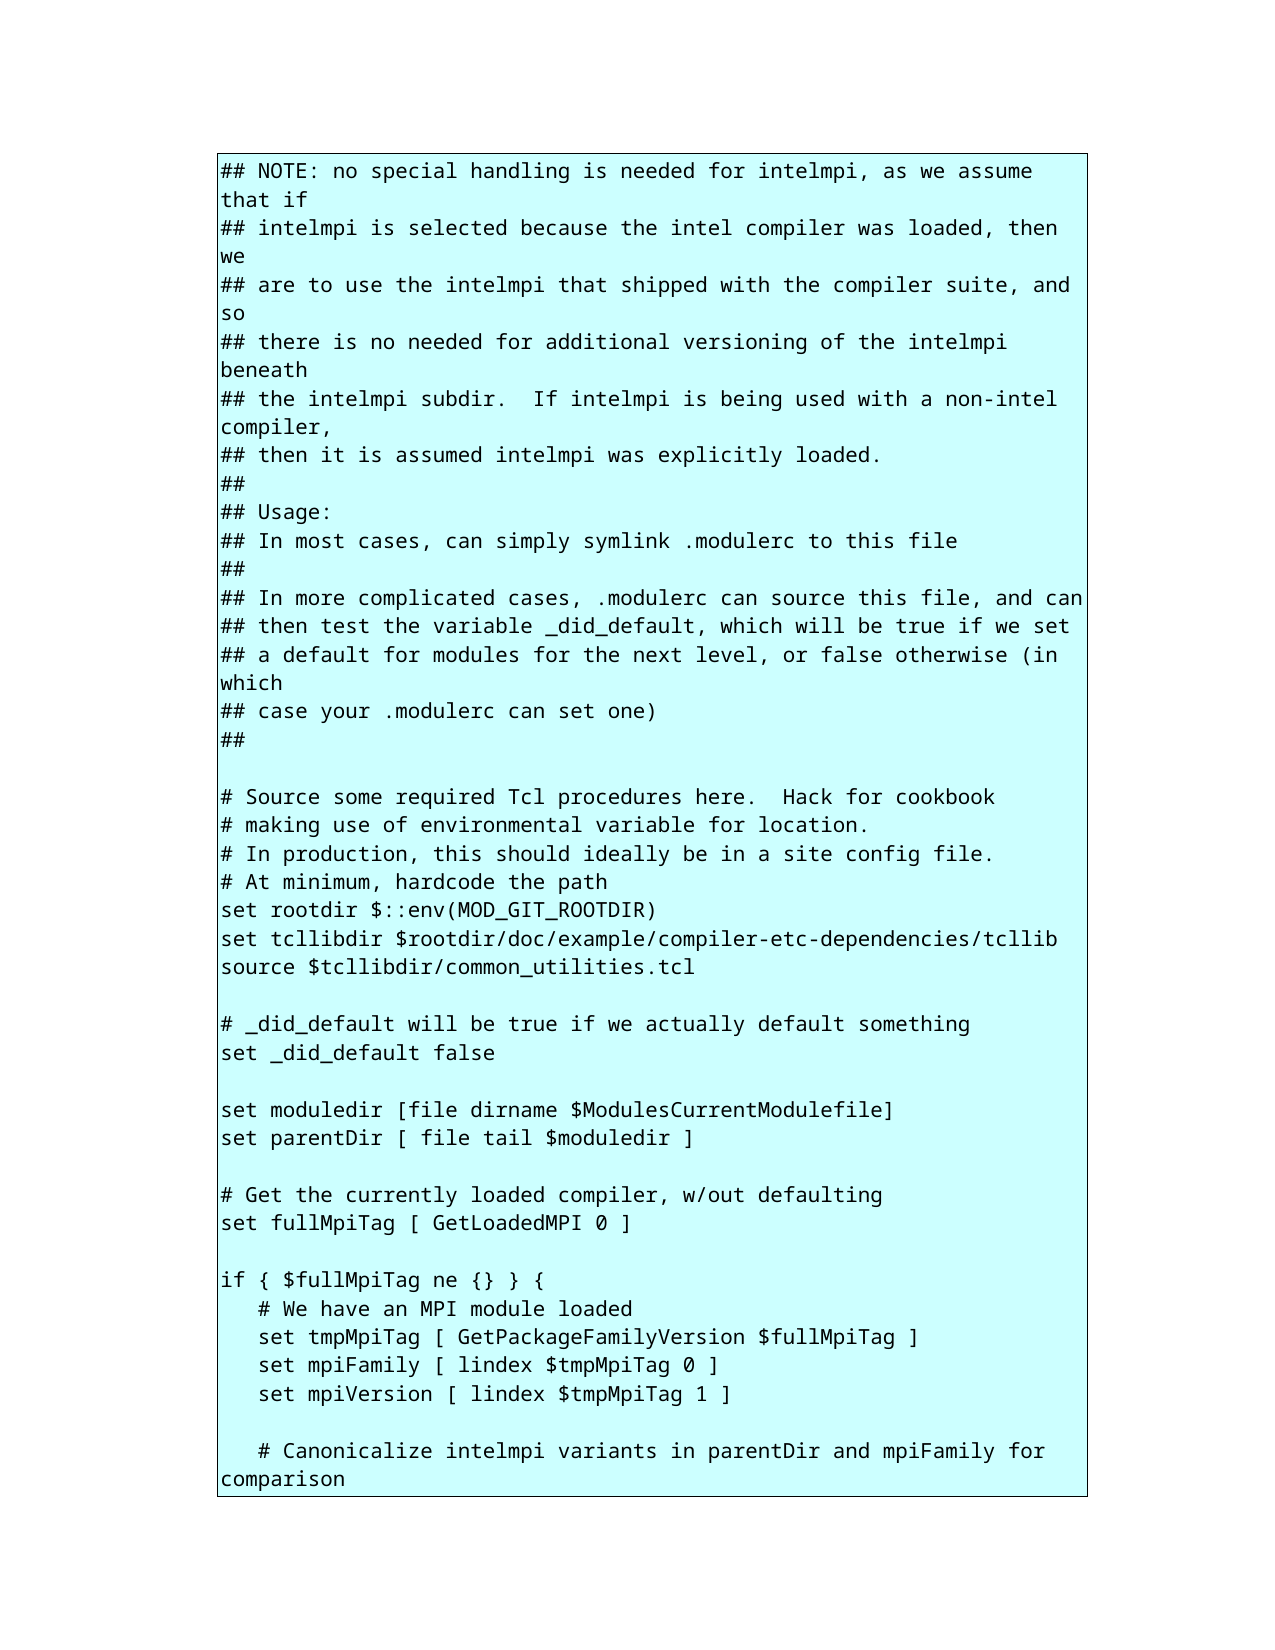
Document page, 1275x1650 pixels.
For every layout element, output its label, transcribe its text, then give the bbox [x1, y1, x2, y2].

text ## NOTE: no special handling is needed for intelmpi, as we assume that if ## intelmpi is selected because the intel compiler was loaded, then we ## are to use the intelmpi that shipped with the compiler suite, and so ## there is no needed for additional versioning of the intelmpi beneath ## the intelmpi subdir. If intelmpi is being used with a non-intel compiler, ## then it is assumed intelmpi was explicitly loaded. ## ## Usage: ## In most cases, can simply symlink .modulerc to this file ## ## In more complicated cases, .modulerc can source this file, and can ## then test the variable _did_default, which will be true if we set ## a default for modules for the next level, or false otherwise (in which ## case your .modulerc can set one) ## # Source some required Tcl procedures here. Hack for cookbook # making use of environmental variable for location. # In production, this should ideally be in a site config file. # At minimum, hardcode the path set rootdir $::env(MOD_GIT_ROOTDIR) set tcllibdir $rootdir/doc/example/compiler-etc-dependencies/tcllib source $tcllibdir/common_utilities.tcl # _did_default will be true if we actually default something set _did_default false set moduledir [file dirname $ModulesCurrentModulefile] set parentDir [ file tail $moduledir ] # Get the currently loaded compiler, w/out defaulting set fullMpiTag [ GetLoadedMPI 0 ] if { $fullMpiTag ne {} } { # We have an MPI module loaded set tmpMpiTag [ GetPackageFamilyVersion $fullMpiTag ] set mpiFamily [ lindex $tmpMpiTag 0 ] set mpiVersion [ lindex $tmpMpiTag 1 ] # Canonicalize intelmpi variants in parentDir and mpiFamily for comparison [218, 154, 1087, 1496]
